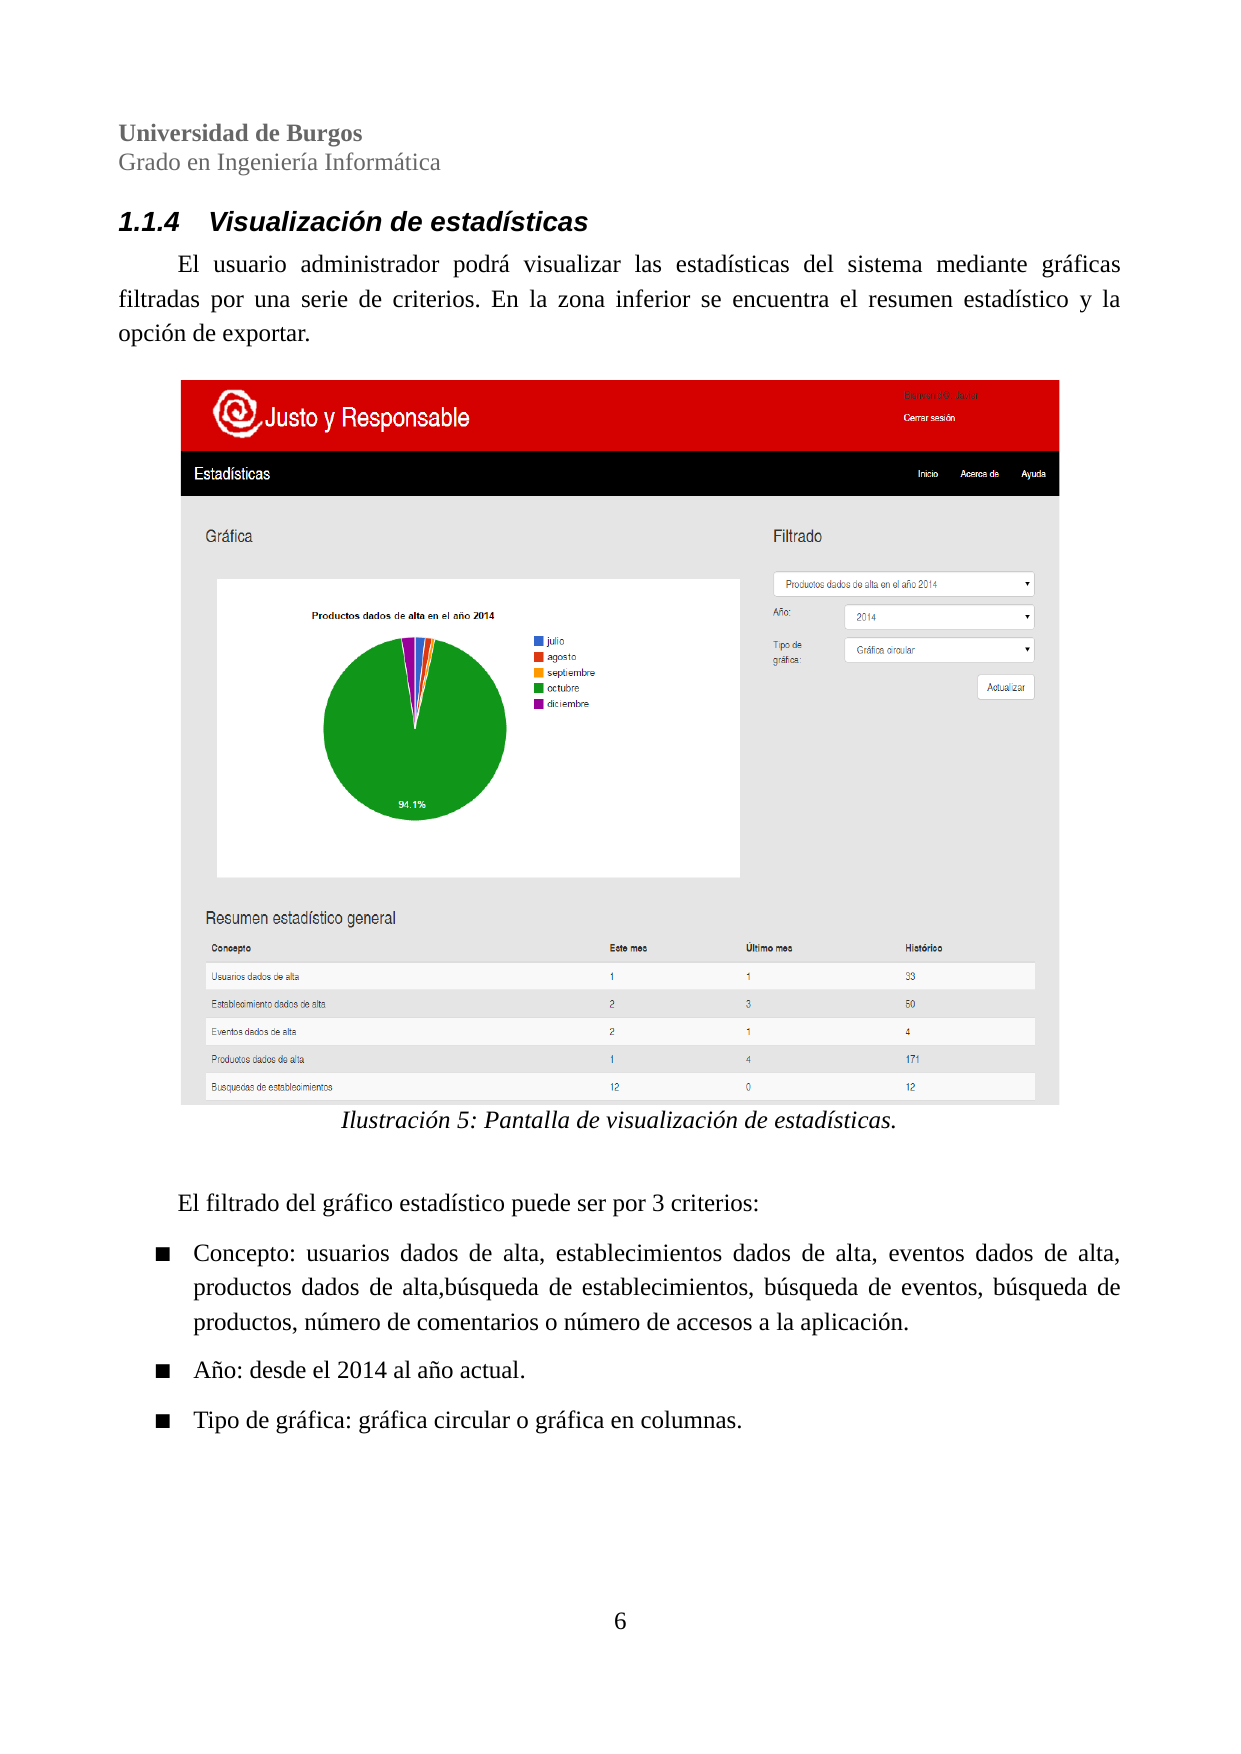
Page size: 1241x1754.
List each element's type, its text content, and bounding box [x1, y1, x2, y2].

subtitle Visualización de estadísticas [118, 205, 1122, 237]
text Ilustración 5: Pantalla de visualización de estadísticas. [181, 1105, 1059, 1134]
list Concepto: usuarios dados de alta, establecimientos dados de alta, eventos dados de alta, productos dados de alta,búsqueda de establecimientos, búsqueda de eventos, búsqueda de productos, número de comentarios o número de accesos a la aplicación. [156, 1238, 1122, 1335]
picture [180, 380, 1060, 1105]
text El filtrado del gráfico estadístico puede ser por 3 criterios: [118, 1188, 1122, 1217]
text El usuario administrador podrá visualizar las estadísticas del sistema mediante gráficas filtradas por una serie de criterios. En la zona inferior se encuentra el resumen estadístico y la opción de exportar. [118, 249, 1122, 347]
list Tipo de gráfica: gráfica circular o gráfica en columnas. [156, 1405, 1122, 1433]
list Año: desde el 2014 al año actual. [156, 1356, 1122, 1384]
